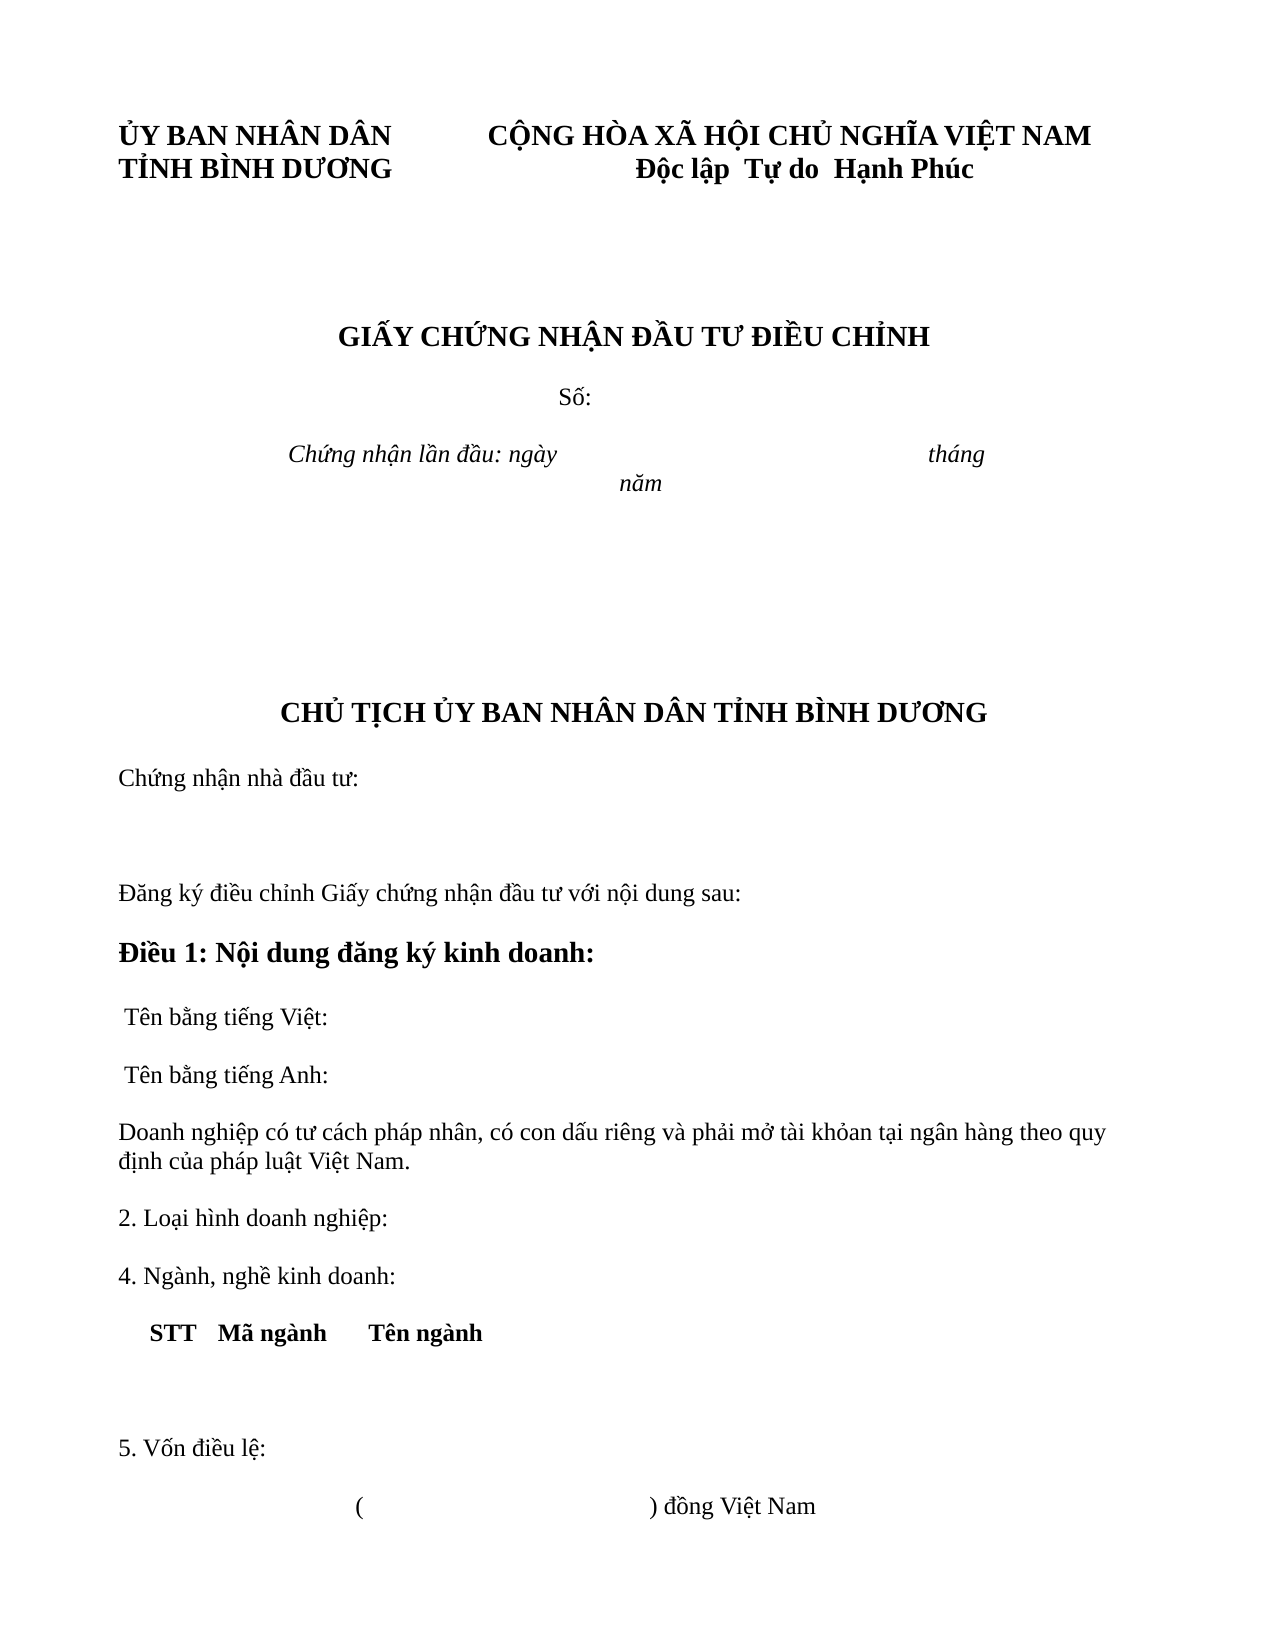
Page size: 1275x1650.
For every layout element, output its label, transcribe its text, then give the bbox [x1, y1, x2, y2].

text </for> [118, 849, 1157, 878]
text </for> [118, 1405, 1157, 1433]
text CHỦ TỊCH ỦY BAN NHÂN DÂN TỈNH BÌNH DƯƠNG [118, 696, 1157, 729]
text <line.name> [118, 612, 1157, 640]
text Điều 1: Nội dung đăng ký kinh doanh: [118, 935, 1157, 969]
text <for each="sequence,line in enumerate(get_nganh_nghe(o.id))"> [118, 1347, 1157, 1376]
text GIẤY CHỨNG NHẬN ĐẦU TƯ ĐIỀU CHỈNH [118, 319, 1157, 353]
text ỦY BAN NHÂN DÂN CỘNG HÒA XÃ HỘI CHỦ NGHĨA VIỆT NAM [118, 118, 1157, 152]
text <sequence + 1> <line.ma_nganh> <line.name> [118, 1376, 1157, 1405]
text Chứng nhận lần đầu: ngày <o.chung_nhan_lan_dau[8:10]> tháng <o.chung_nhan_lan_dau[5:7]> năm <o.chung_nhan_lan_dau[:4]> [118, 439, 1157, 497]
text 4. Ngành, nghề kinh doanh: [118, 1261, 1157, 1290]
text ­ Tên bằng tiếng Anh: <o.ten_tieng_anh> [118, 1060, 1157, 1088]
text Doanh nghiệp có tư cách pháp nhân, có con dấu riêng và phải mở tài khỏan tại ngân hàng theo quy [118, 1117, 1157, 1146]
text STT Mã ngành Tên ngành [118, 1318, 1157, 1347]
text <line> [118, 820, 1157, 849]
text <get_so_lan_thay_doi(o.id)> [118, 525, 1157, 554]
text <if test="o.von_dieu_le_vn > 0"> [118, 1462, 1157, 1491]
text Số: <o.ma_so> [118, 382, 1157, 410]
text <o.von_dieu_le_vn> (<o.von_dieu_le_vn_chu>) đồng Việt Nam [118, 1491, 1157, 1520]
text <for each="sequence,line in enumerate(get_can_cu_phap_ly(o.id))"> [118, 583, 1157, 612]
text </for> [118, 667, 1157, 696]
text ­ Tên bằng tiếng Việt: <o.ten_tieng_viet> [118, 1002, 1157, 1031]
text TỈNH BÌNH DƯƠNG Độc lập ­ Tự do ­ Hạnh Phúc [118, 152, 1157, 185]
text 2. Loại hình doanh nghiệp: <o.loai_hinh_doanh_nghiep.name> [118, 1203, 1157, 1261]
text <for each="sequence,line in enumerate(get_nha_dau_tu(o.id))"> [118, 791, 1157, 820]
text Đăng ký điều chỉnh Giấy chứng nhận đầu tư với nội dung sau: [118, 878, 1157, 906]
text 5. Vốn điều lệ: [118, 1433, 1157, 1462]
text Chứng nhận nhà đầu tư: [118, 763, 1157, 791]
text định của pháp luật Việt Nam. [118, 1146, 1157, 1175]
